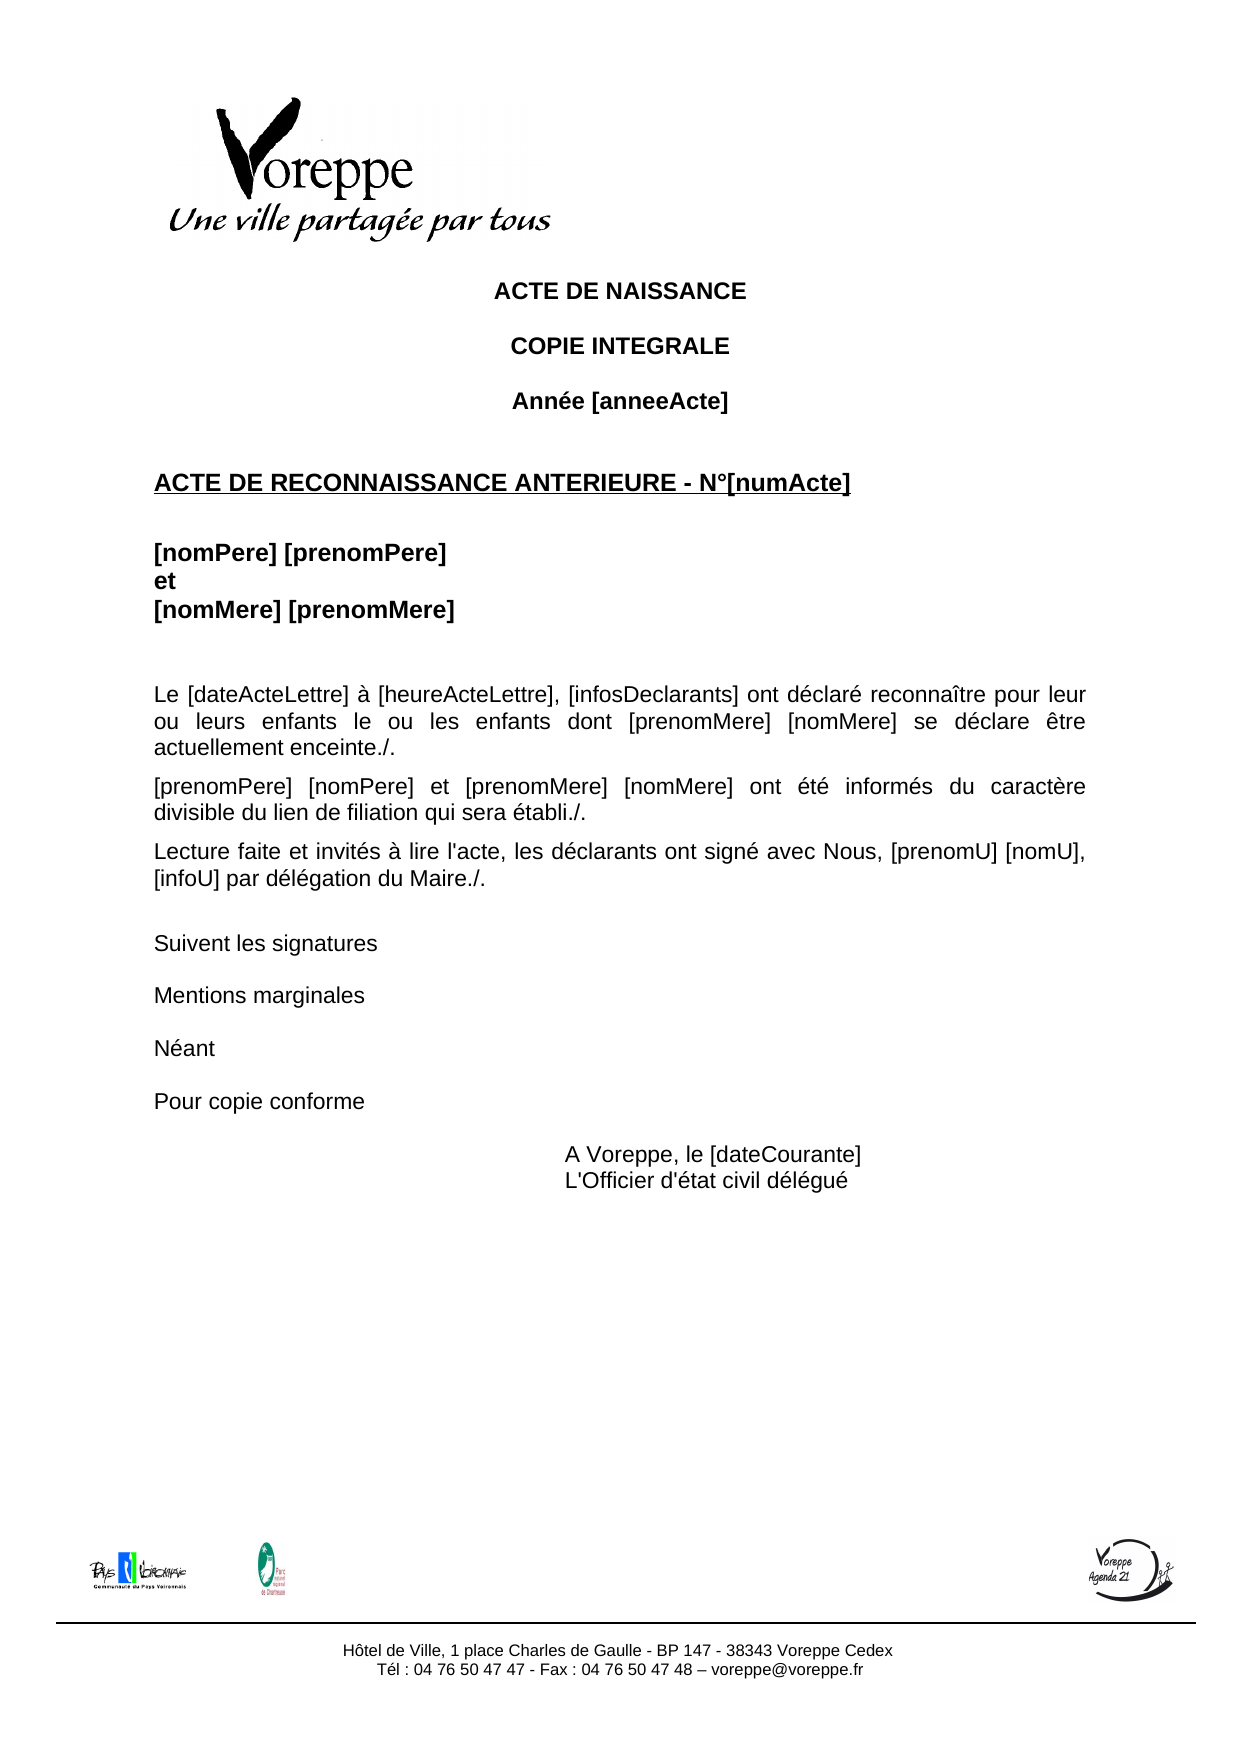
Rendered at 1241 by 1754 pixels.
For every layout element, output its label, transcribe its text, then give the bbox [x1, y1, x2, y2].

text Année [anneeActe] [153, 387, 1087, 415]
text [nomPere] [prenomPere] [153, 538, 1087, 566]
text et [153, 566, 1087, 595]
picture [87, 1551, 190, 1593]
text Néant [153, 1035, 1087, 1061]
text ACTE DE RECONNAISSANCE ANTERIEURE - N°[numActe] [153, 468, 1087, 496]
picture [255, 1539, 287, 1596]
text Pour copie conforme [153, 1088, 1087, 1114]
text Suivent les signatures [153, 930, 1087, 956]
text ACTE DE NAISSANCE [153, 277, 1087, 304]
picture [1088, 1536, 1175, 1603]
text L'Officier d'état civil délégué [564, 1167, 1087, 1193]
text [nomMere] [prenomMere] [153, 595, 1087, 624]
text [prenomPere] [nomPere] et [prenomMere] [nomMere] ont été informés du caractère divisible du lien de filiation qui sera établi./. [153, 773, 1087, 826]
text Le [dateActeLettre] à [heureActeLettre], [infosDeclarants] ont déclaré reconnaître pour leur ou leurs enfants le ou les enfants dont [prenomMere] [nomMere] se déclare être actuellement enceinte./. [153, 681, 1087, 760]
text COPIE INTEGRALE [153, 332, 1087, 360]
picture [170, 97, 551, 242]
text A Voreppe, le [dateCourante] [564, 1141, 1087, 1167]
text Mentions marginales [153, 982, 1087, 1009]
text Lecture faite et invités à lire l'acte, les déclarants ont signé avec Nous, [prenomU] [nomU], [infoU] par délégation du Maire./. [153, 838, 1087, 891]
